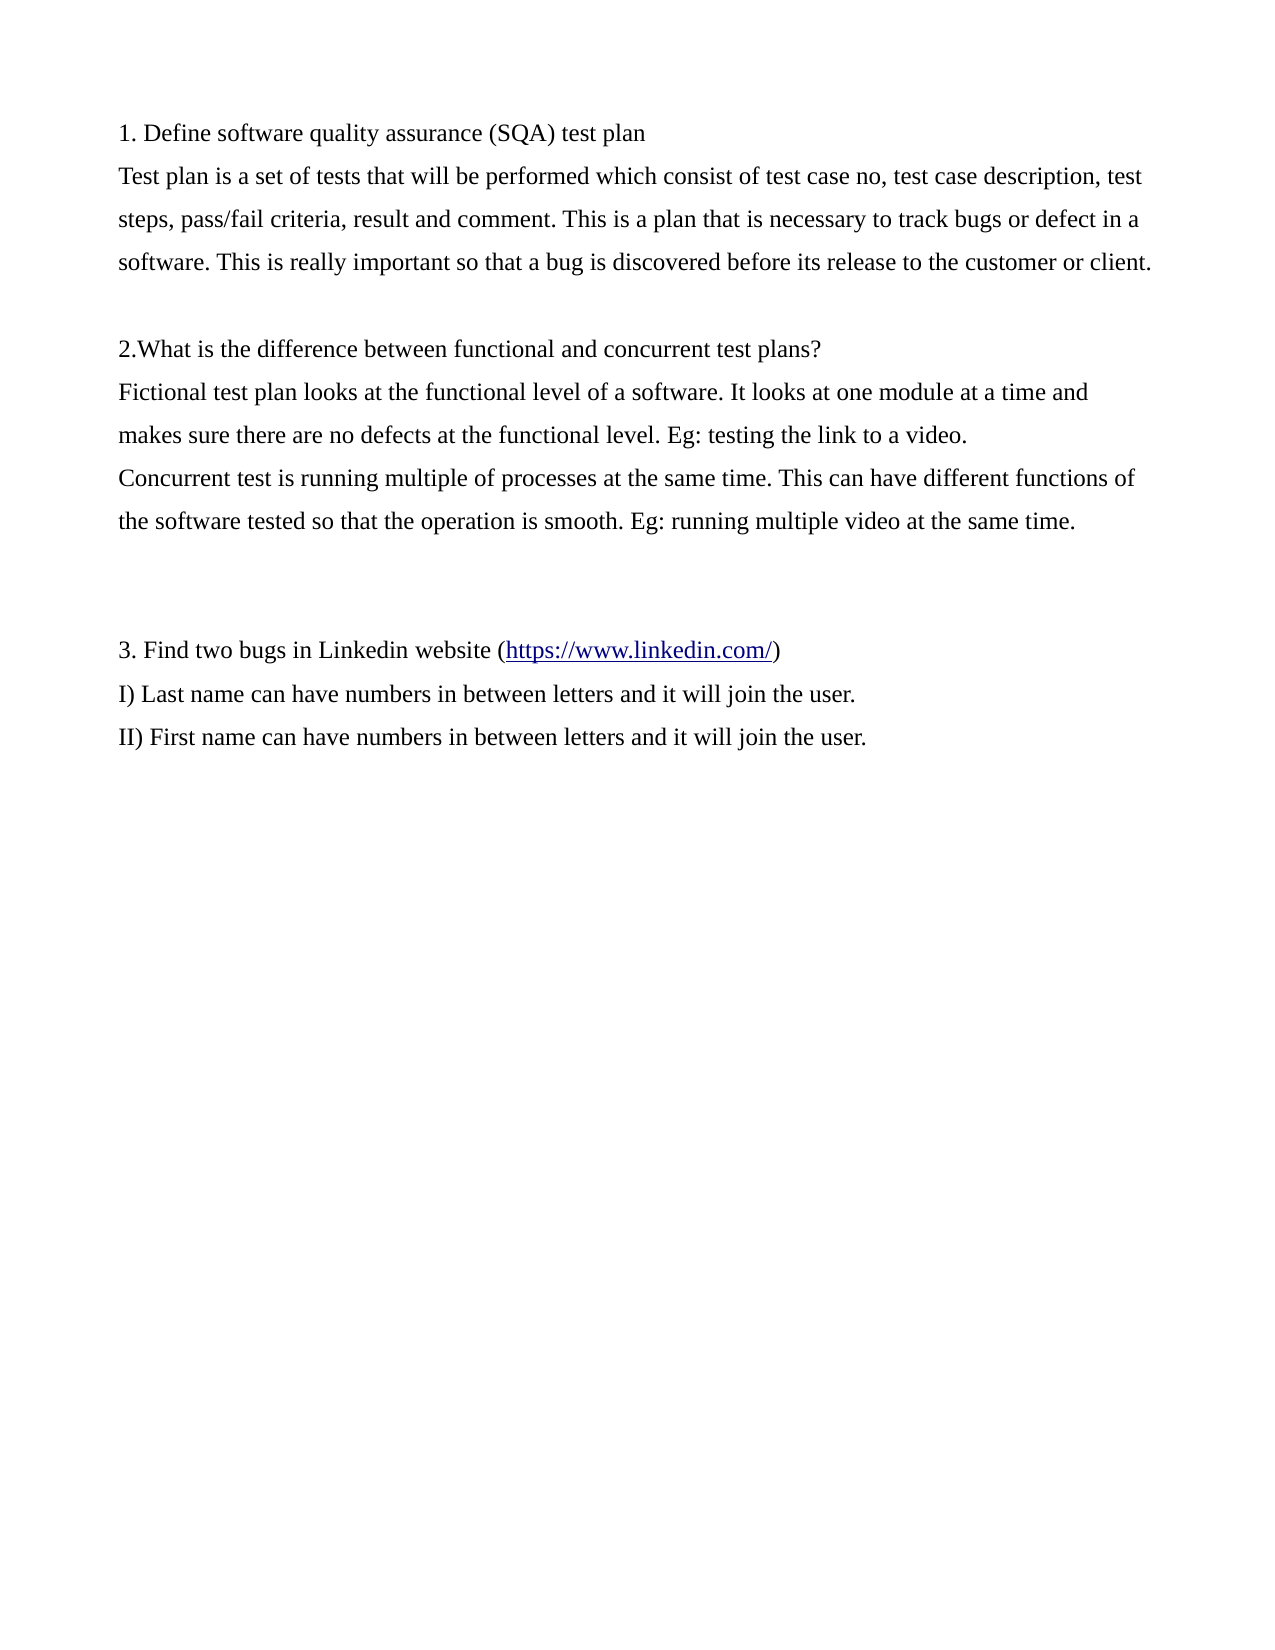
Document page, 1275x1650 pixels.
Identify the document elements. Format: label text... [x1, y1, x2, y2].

text 2.What is the difference between functional and concurrent test plans? [118, 334, 1157, 362]
text 3. Find two bugs in Linkedin website (https://www.linkedin.com/) [118, 636, 1157, 664]
text Concurrent test is running multiple of processes at the same time. This can have different functions of the software tested so that the operation is smooth. Eg: running multiple video at the same time. [118, 463, 1157, 535]
text II) First name can have numbers in between letters and it will join the user. [118, 722, 1157, 751]
text Test plan is a set of tests that will be performed which consist of test case no, test case description, test steps, pass/fail criteria, result and comment. This is a plan that is necessary to track bugs or defect in a software. This is really important so that a bug is discovered before its release to the customer or client. [118, 161, 1157, 276]
text 1. Define software quality assurance (SQA) test plan [118, 118, 1157, 147]
text Fictional test plan looks at the functional level of a software. It looks at one module at a time and makes sure there are no defects at the functional level. Eg: testing the link to a video. [118, 377, 1157, 449]
text I) Last name can have numbers in between letters and it will join the user. [118, 679, 1157, 707]
